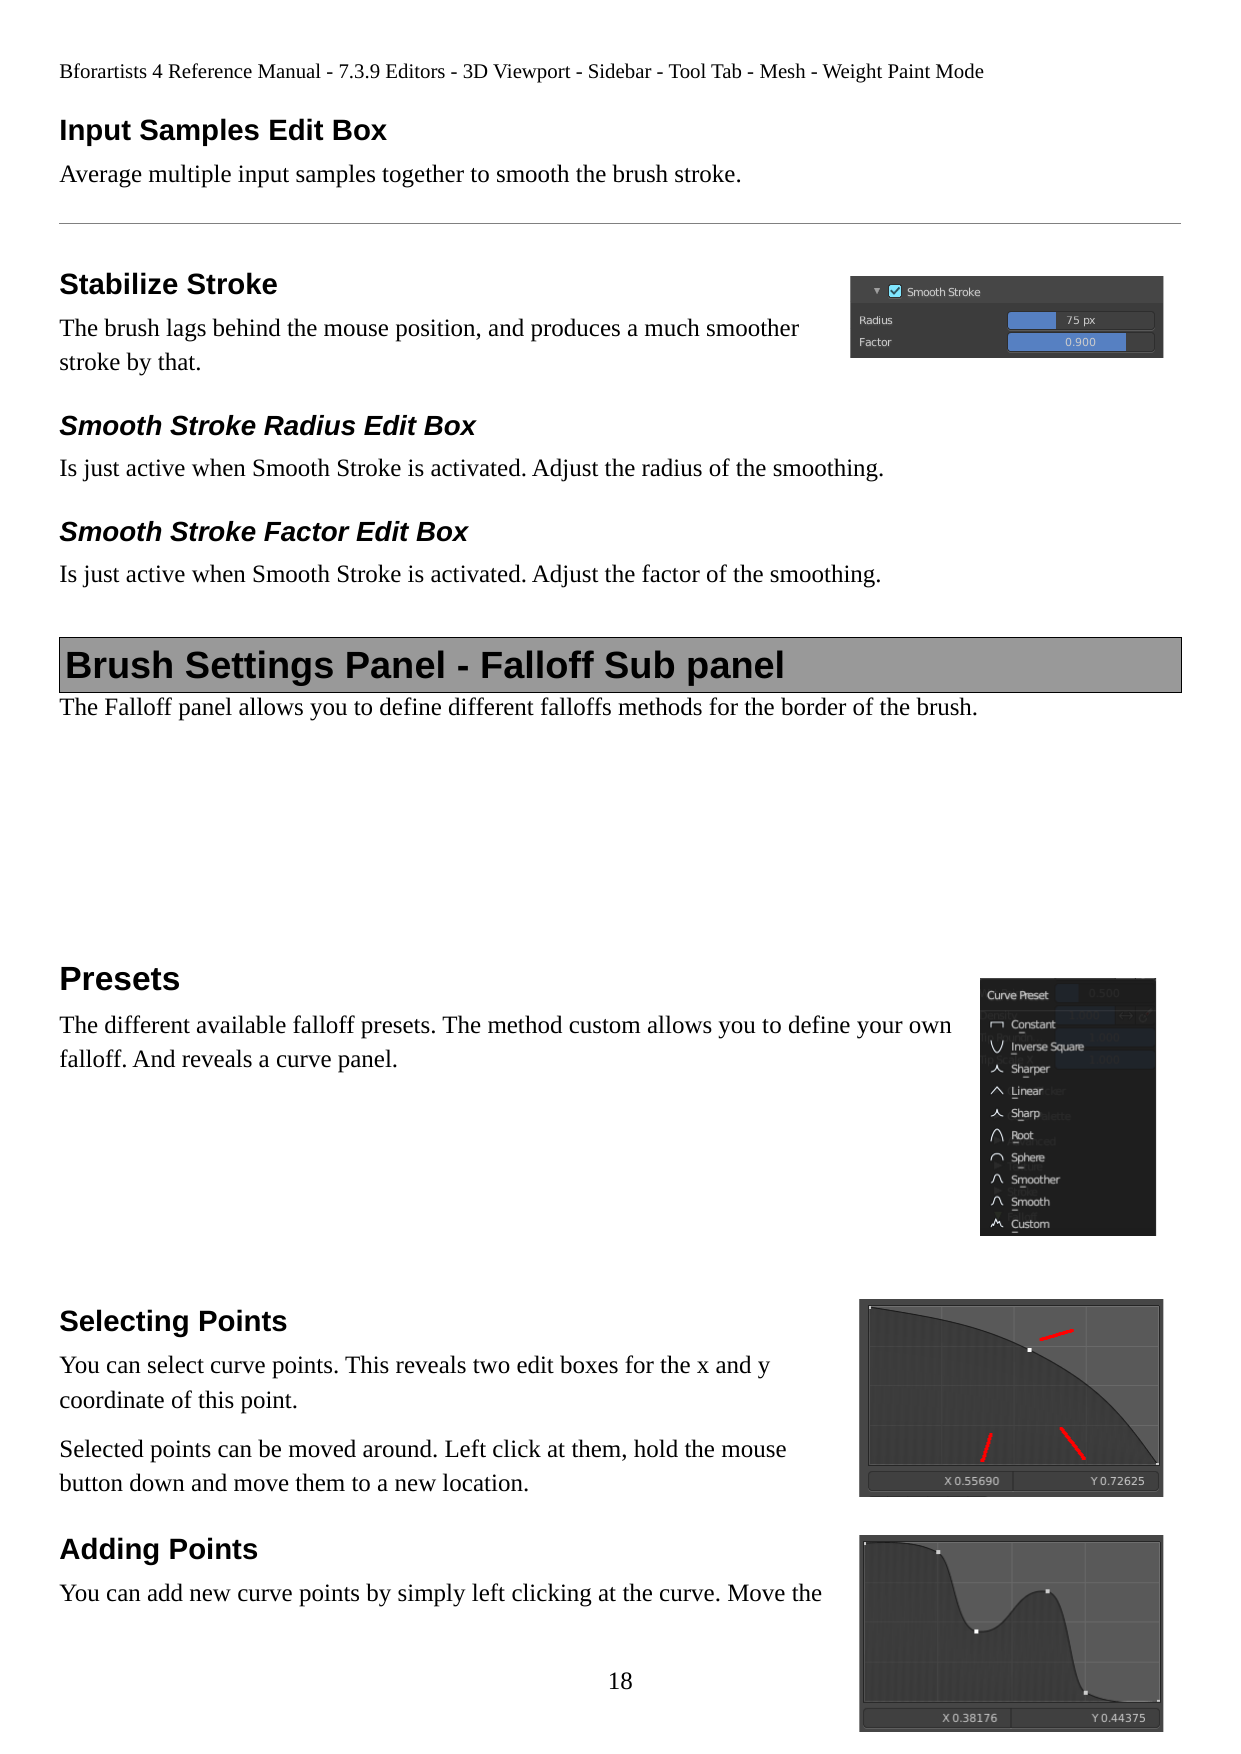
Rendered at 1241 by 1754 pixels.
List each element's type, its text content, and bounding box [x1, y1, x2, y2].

picture [859, 1535, 1164, 1732]
subtitle Stabilize Stroke [59, 267, 1181, 300]
table_header Brush Settings Panel - Falloff Sub panel [60, 638, 1181, 692]
text The Falloff panel allows you to define different falloffs methods for the border of the brush. [59, 693, 1181, 721]
subtitle [1164, 1304, 1181, 1338]
subtitle Smooth Stroke Factor Edit Box [59, 515, 1181, 547]
text Average multiple input samples together to smooth the brush stroke. [59, 159, 1181, 188]
text You can select curve points. This reveals two edit boxes for the x and y coordinate of this point. [59, 1350, 859, 1413]
text Is just active when Smooth Stroke is activated. Adjust the radius of the smoothing. [59, 453, 1181, 482]
subtitle Smooth Stroke Radius Edit Box [59, 409, 1181, 441]
text You can add new curve points by simply left clicking at the curve. Move the [59, 1578, 859, 1607]
subtitle Input Samples Edit Box [59, 113, 1181, 146]
subtitle Adding Points [59, 1532, 1181, 1566]
picture [850, 276, 1164, 358]
subtitle Selecting Points [59, 1304, 859, 1338]
subtitle Presets [59, 958, 1181, 997]
text Is just active when Smooth Stroke is activated. Adjust the factor of the smoothing. [59, 559, 1181, 588]
text The brush lags behind the mouse position, and produces a much smoother stroke by that. [59, 313, 1181, 376]
text The different available falloff presets. The method custom allows you to define your own falloff. And reveals a curve panel. [59, 1010, 980, 1073]
picture [859, 1299, 1164, 1497]
picture [980, 978, 1157, 1236]
text Selected points can be moved around. Left click at them, hold the mouse button down and move them to a new location. [59, 1434, 859, 1497]
